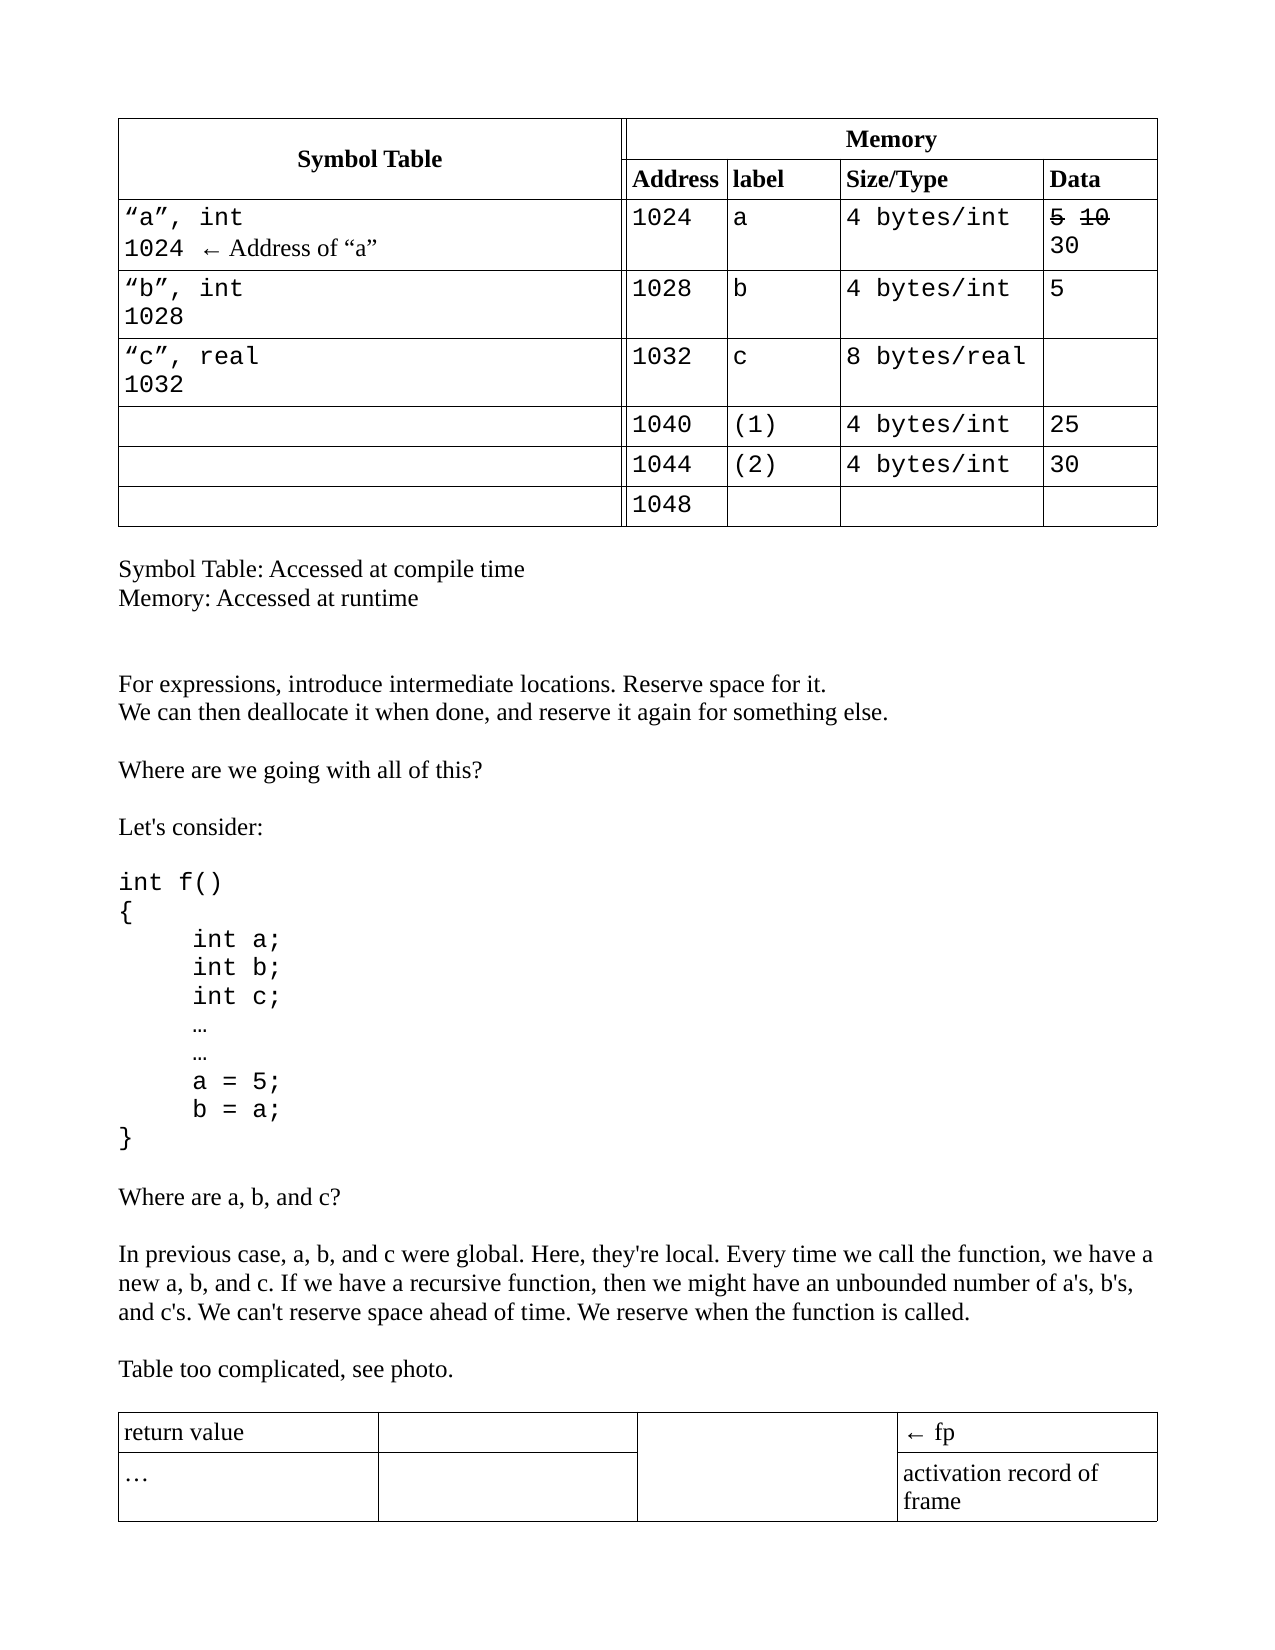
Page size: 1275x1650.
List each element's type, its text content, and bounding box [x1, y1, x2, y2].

table_header Memory [627, 119, 1157, 158]
text a = 5; [118, 1068, 1157, 1097]
text } [118, 1125, 1157, 1153]
text Where are we going with all of this? [118, 755, 1157, 784]
table_cell 25 [1044, 407, 1157, 446]
table_cell [622, 160, 626, 199]
table_cell 4 bytes/int [841, 271, 1043, 338]
text In previous case, a, b, and c were global. Here, they're local. Every time we call the function, we have a new a, b, and c. If we have a recursive function, then we might have an unbounded number of a's, b's, and c's. We can't reserve space ahead of time. We reserve when the function is called. [118, 1239, 1157, 1325]
table_cell [379, 1453, 637, 1521]
table_cell 1044 [627, 447, 727, 486]
table_cell “c”, real 1032 [119, 339, 621, 406]
table_cell 1048 [627, 487, 727, 526]
table_cell 4 bytes/int [841, 447, 1043, 486]
table_cell [622, 407, 626, 446]
text … [118, 1040, 1157, 1068]
text … [118, 1012, 1157, 1040]
table_cell 1032 [627, 339, 727, 406]
text For expressions, introduce intermediate locations. Reserve space for it. [118, 669, 1157, 697]
table_cell b [728, 271, 840, 338]
table_cell [841, 487, 1043, 526]
table_cell [622, 447, 626, 486]
table_header [379, 1413, 637, 1452]
table_cell 5 10 30 [1044, 200, 1157, 269]
table_cell [622, 487, 626, 526]
table_header return value [119, 1413, 378, 1452]
table_cell 30 [1044, 447, 1157, 486]
text Table too complicated, see photo. [118, 1354, 1157, 1383]
table_cell Address [627, 160, 727, 199]
text Let's consider: [118, 812, 1157, 841]
table_cell [622, 200, 626, 269]
table_header ← fp [898, 1413, 1157, 1452]
table_cell 1040 [627, 407, 727, 446]
text Where are a, b, and c? [118, 1182, 1157, 1210]
table_cell (2) [728, 447, 840, 486]
text We can then deallocate it when done, and reserve it again for something else. [118, 697, 1157, 726]
table_cell 4 bytes/int [841, 200, 1043, 269]
table_cell (1) [728, 407, 840, 446]
table_cell 8 bytes/real [841, 339, 1043, 406]
table_cell [119, 407, 621, 446]
table_header [638, 1413, 897, 1521]
table_cell a [728, 200, 840, 269]
table_cell … [119, 1453, 378, 1521]
table_cell 5 [1044, 271, 1157, 338]
table_cell activation record of frame [898, 1453, 1157, 1521]
text int b; [118, 955, 1157, 983]
table_cell 1028 [627, 271, 727, 338]
table_cell 4 bytes/int [841, 407, 1043, 446]
text Memory: Accessed at runtime [118, 583, 1157, 612]
text int c; [118, 983, 1157, 1012]
table_cell label [728, 160, 840, 199]
table_cell “b”, int 1028 [119, 271, 621, 338]
table_cell Size/Type [841, 160, 1043, 199]
table_cell “a”, int 1024 ← Address of “a” [119, 200, 621, 269]
text int f() [118, 870, 1157, 898]
table_cell [1044, 487, 1157, 526]
text b = a; [118, 1097, 1157, 1125]
text { [118, 898, 1157, 927]
table_cell [622, 271, 626, 338]
table_cell [1044, 339, 1157, 406]
table_cell Data [1044, 160, 1157, 199]
text Symbol Table: Accessed at compile time [118, 554, 1157, 583]
table_cell [119, 487, 621, 526]
table_cell [119, 447, 621, 486]
table_header Symbol Table [119, 119, 621, 199]
text int a; [118, 927, 1157, 955]
table_cell [728, 487, 840, 526]
table_cell [622, 339, 626, 406]
table_header [622, 119, 626, 158]
table_cell c [728, 339, 840, 406]
table_cell 1024 [627, 200, 727, 269]
